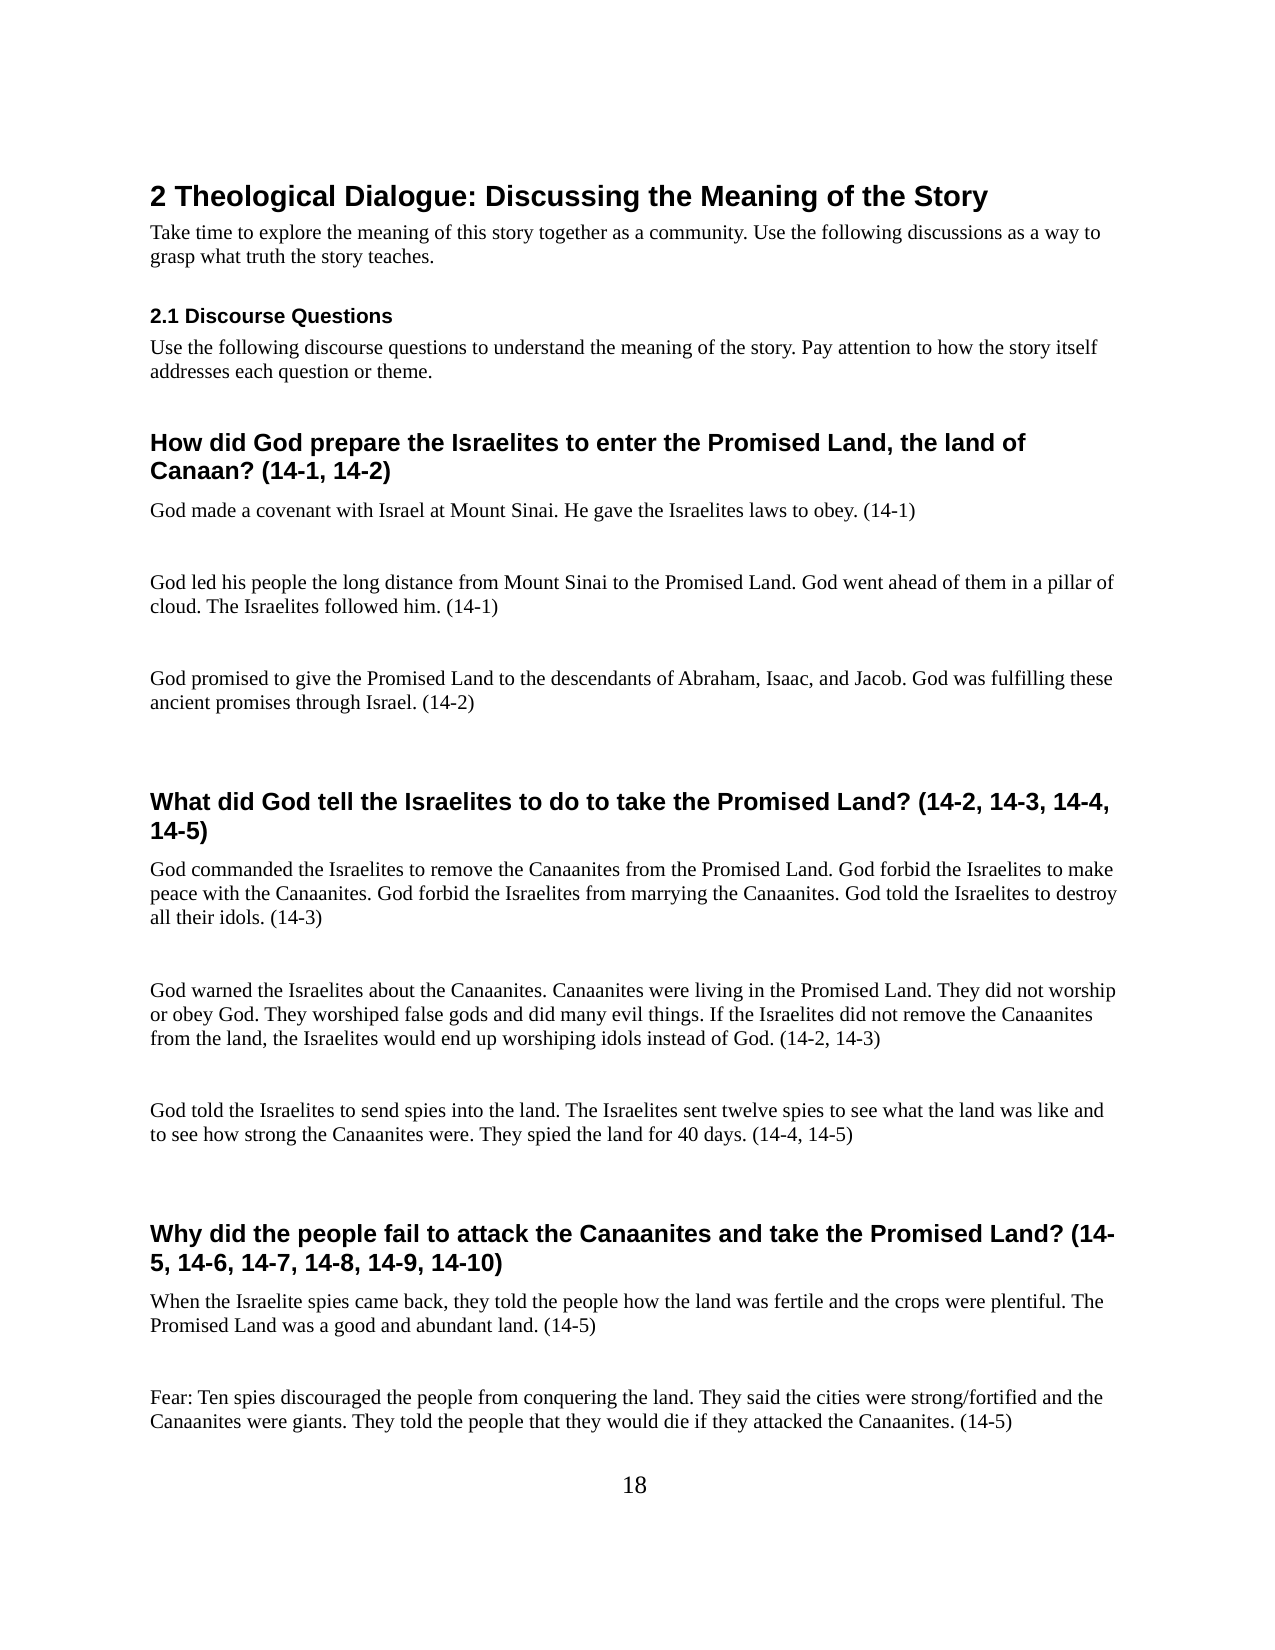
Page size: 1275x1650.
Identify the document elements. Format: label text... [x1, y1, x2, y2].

text God promised to give the Promised Land to the descendants of Abraham, Isaac, and Jacob. God was fulfilling these ancient promises through Israel. (14-2) [150, 666, 1125, 714]
subtitle 2.1 Discourse Questions [150, 304, 1125, 328]
text God commanded the Israelites to remove the Canaanites from the Promised Land. God forbid the Israelites to make peace with the Canaanites. God forbid the Israelites from marrying the Canaanites. God told the Israelites to destroy all their idols. (14-3) [150, 857, 1125, 929]
text God told the Israelites to send spies into the land. The Israelites sent twelve spies to see what the land was like and to see how strong the Canaanites were. They spied the land for 40 days. (14-4, 14-5) [150, 1098, 1125, 1146]
subtitle What did God tell the Israelites to do to take the Promised Land? (14-2, 14-3, 14-4, 14-5) [150, 787, 1125, 844]
text Fear: Ten spies discouraged the people from conquering the land. They said the cities were strong/fortified and the Canaanites were giants. They told the people that they would die if they attacked the Canaanites. (14-5) [150, 1385, 1125, 1433]
subtitle How did God prepare the Israelites to enter the Promised Land, the land of Canaan? (14-1, 14-2) [150, 428, 1125, 485]
subtitle 2 Theological Dialogue: Discussing the Meaning of the Story [150, 179, 1125, 212]
text God warned the Israelites about the Canaanites. Canaanites were living in the Promised Land. They did not worship or obey God. They worshiped false gods and did many evil things. If the Israelites did not remove the Canaanites from the land, the Israelites would end up worshiping idols instead of God. (14-2, 14-3) [150, 977, 1125, 1050]
subtitle Why did the people fail to attack the Canaanites and take the Promised Land? (14-5, 14-6, 14-7, 14-8, 14-9, 14-10) [150, 1219, 1125, 1276]
text Take time to explore the meaning of this story together as a community. Use the following discussions as a way to grasp what truth the story teaches. [150, 220, 1125, 268]
text When the Israelite spies came back, they told the people how the land was fertile and the crops were plentiful. The Promised Land was a good and abundant land. (14-5) [150, 1289, 1125, 1337]
text God made a covenant with Israel at Mount Sinai. He gave the Israelites laws to obey. (14-1) [150, 497, 1125, 522]
text Use the following discourse questions to understand the meaning of the story. Pay attention to how the story itself addresses each question or theme. [150, 335, 1125, 383]
text God led his people the long distance from Mount Sinai to the Promised Land. God went ahead of them in a pillar of cloud. The Israelites followed him. (14-1) [150, 570, 1125, 618]
